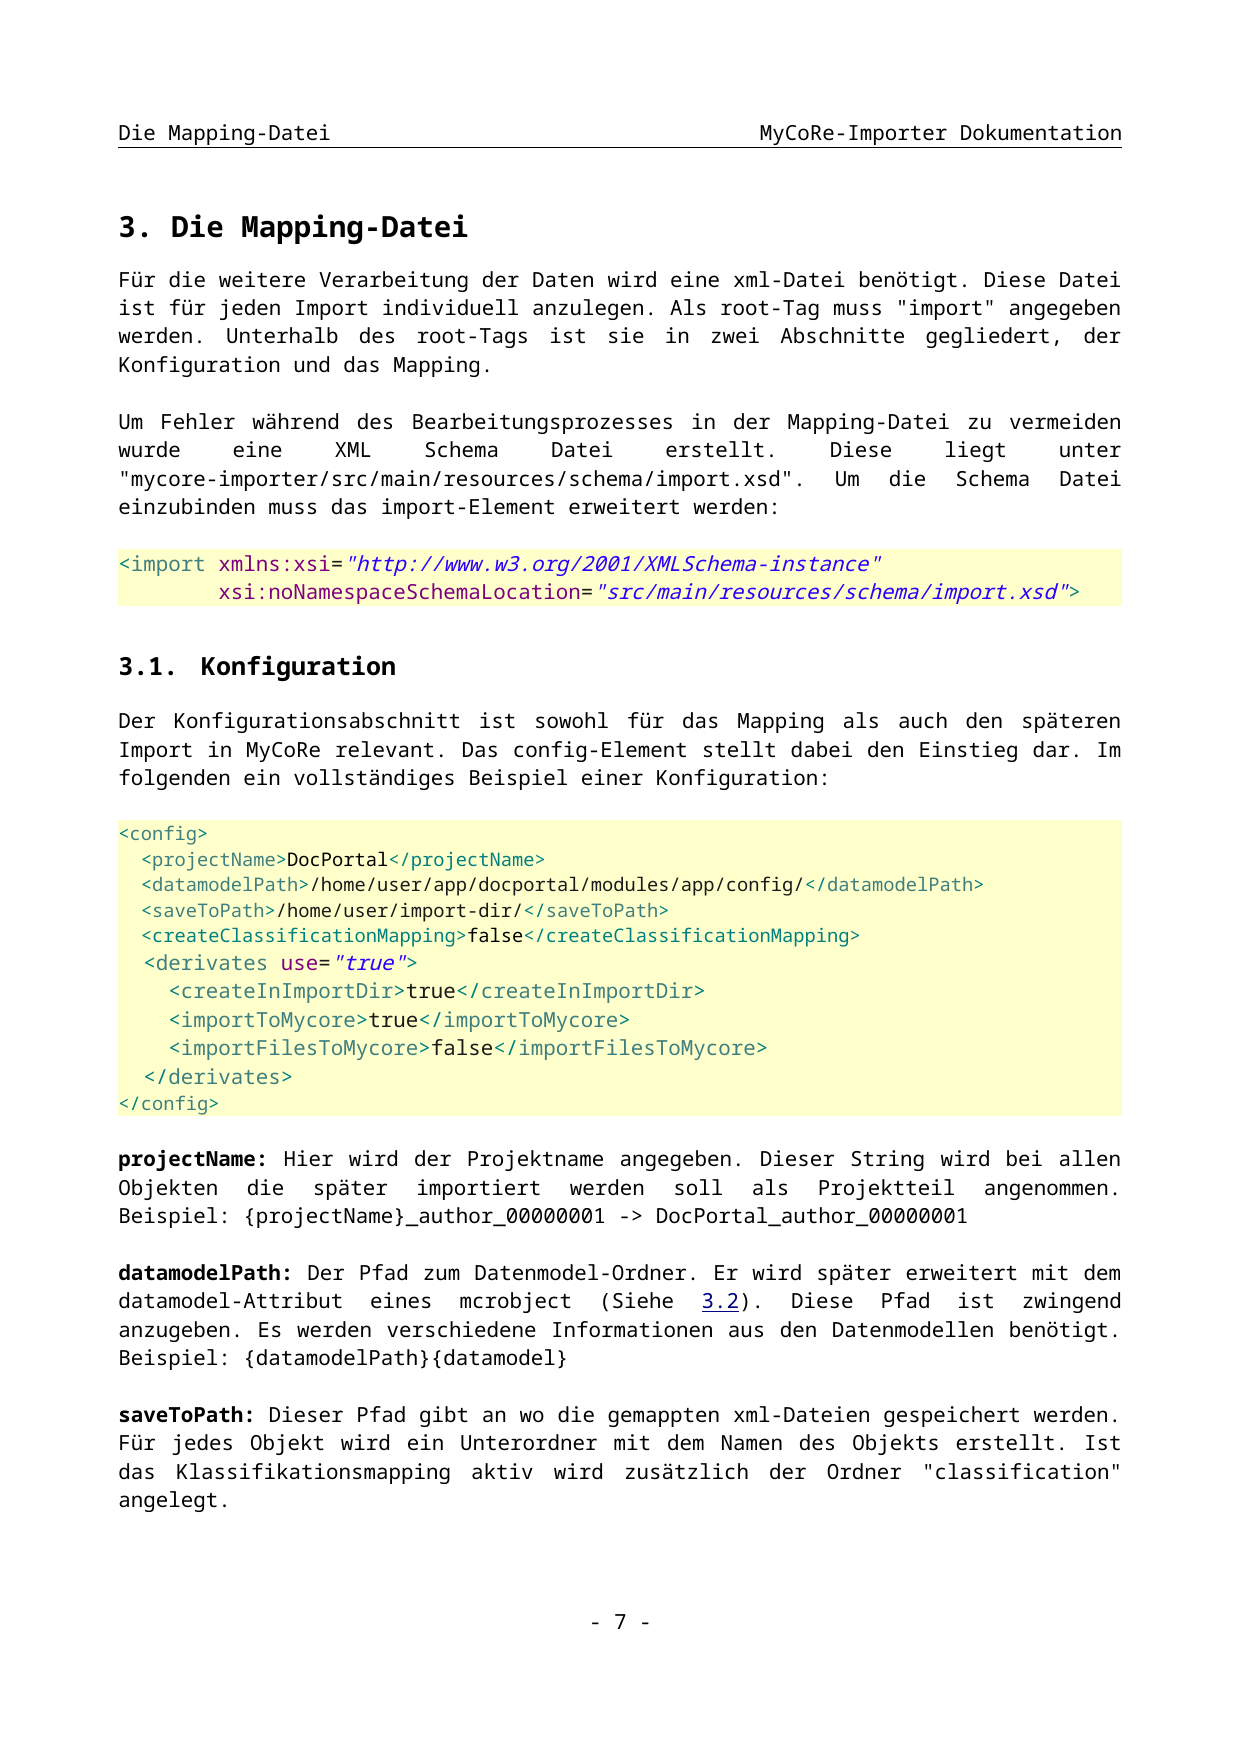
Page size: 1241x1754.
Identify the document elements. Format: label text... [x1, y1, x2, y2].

text <datamodelPath>/home/user/app/docportal/modules/app/config/</datamodelPath> [118, 871, 1122, 897]
text <saveToPath>/home/user/import-dir/</saveToPath> [118, 897, 1122, 922]
text <createInImportDir>true</createInImportDir> [118, 976, 1122, 1005]
text xsi:noNamespaceSchemaLocation="src/main/resources/schema/import.xsd"> [118, 577, 1122, 606]
text <importToMycore>true</importToMycore> [118, 1005, 1122, 1033]
text <createClassificationMapping>false</createClassificationMapping> [118, 922, 1122, 948]
text <importFilesToMycore>false</importFilesToMycore> [118, 1033, 1122, 1062]
text Der Konfigurationsabschnitt ist sowohl für das Mapping als auch den späteren Import in MyCoRe relevant. Das config-Element stellt dabei den Einstieg dar. Im folgenden ein vollständiges Beispiel einer Konfiguration: [118, 707, 1122, 792]
subtitle Konfiguration [118, 648, 1122, 682]
text saveToPath: Dieser Pfad gibt an wo die gemappten xml-Dateien gespeichert werden. Für jedes Objekt wird ein Unterordner mit dem Namen des Objekts erstellt. Ist das Klassifikationsmapping aktiv wird zusätzlich der Ordner "classification" angelegt. [118, 1400, 1122, 1514]
text </derivates> [118, 1062, 1122, 1090]
text datamodelPath: Der Pfad zum Datenmodel-Ordner. Er wird später erweitert mit dem datamodel-Attribut eines mcrobject (Siehe 3.2). Diese Pfad ist zwingend anzugeben. Es werden verschiedene Informationen aus den Datenmodellen benötigt. Beispiel: {datamodelPath}{datamodel} [118, 1258, 1122, 1372]
text Um Fehler während des Bearbeitungsprozesses in der Mapping-Datei zu vermeiden wurde eine XML Schema Datei erstellt. Diese liegt unter "mycore-importer/src/main/resources/schema/import.xsd". Um die Schema Datei einzubinden muss das import-Element erweitert werden: [118, 407, 1122, 521]
subtitle Die Mapping-Datei [118, 207, 1122, 246]
text <config> [118, 820, 1122, 846]
text <projectName>DocPortal</projectName> [118, 846, 1122, 871]
text <import xmlns:xsi="http://www.w3.org/2001/XMLSchema-instance" [118, 549, 1122, 577]
text </config> [118, 1090, 1122, 1116]
text Für die weitere Verarbeitung der Daten wird eine xml-Datei benötigt. Diese Datei ist für jeden Import individuell anzulegen. Als root-Tag muss "import" angegeben werden. Unterhalb des root-Tags ist sie in zwei Abschnitte gegliedert, der Konfiguration und das Mapping. [118, 265, 1122, 378]
text <derivates use="true"> [118, 948, 1122, 976]
text projectName: Hier wird der Projektname angegeben. Dieser String wird bei allen Objekten die später importiert werden soll als Projektteil angenommen. Beispiel: {projectName}_author_00000001 -> DocPortal_author_00000001 [118, 1144, 1122, 1229]
